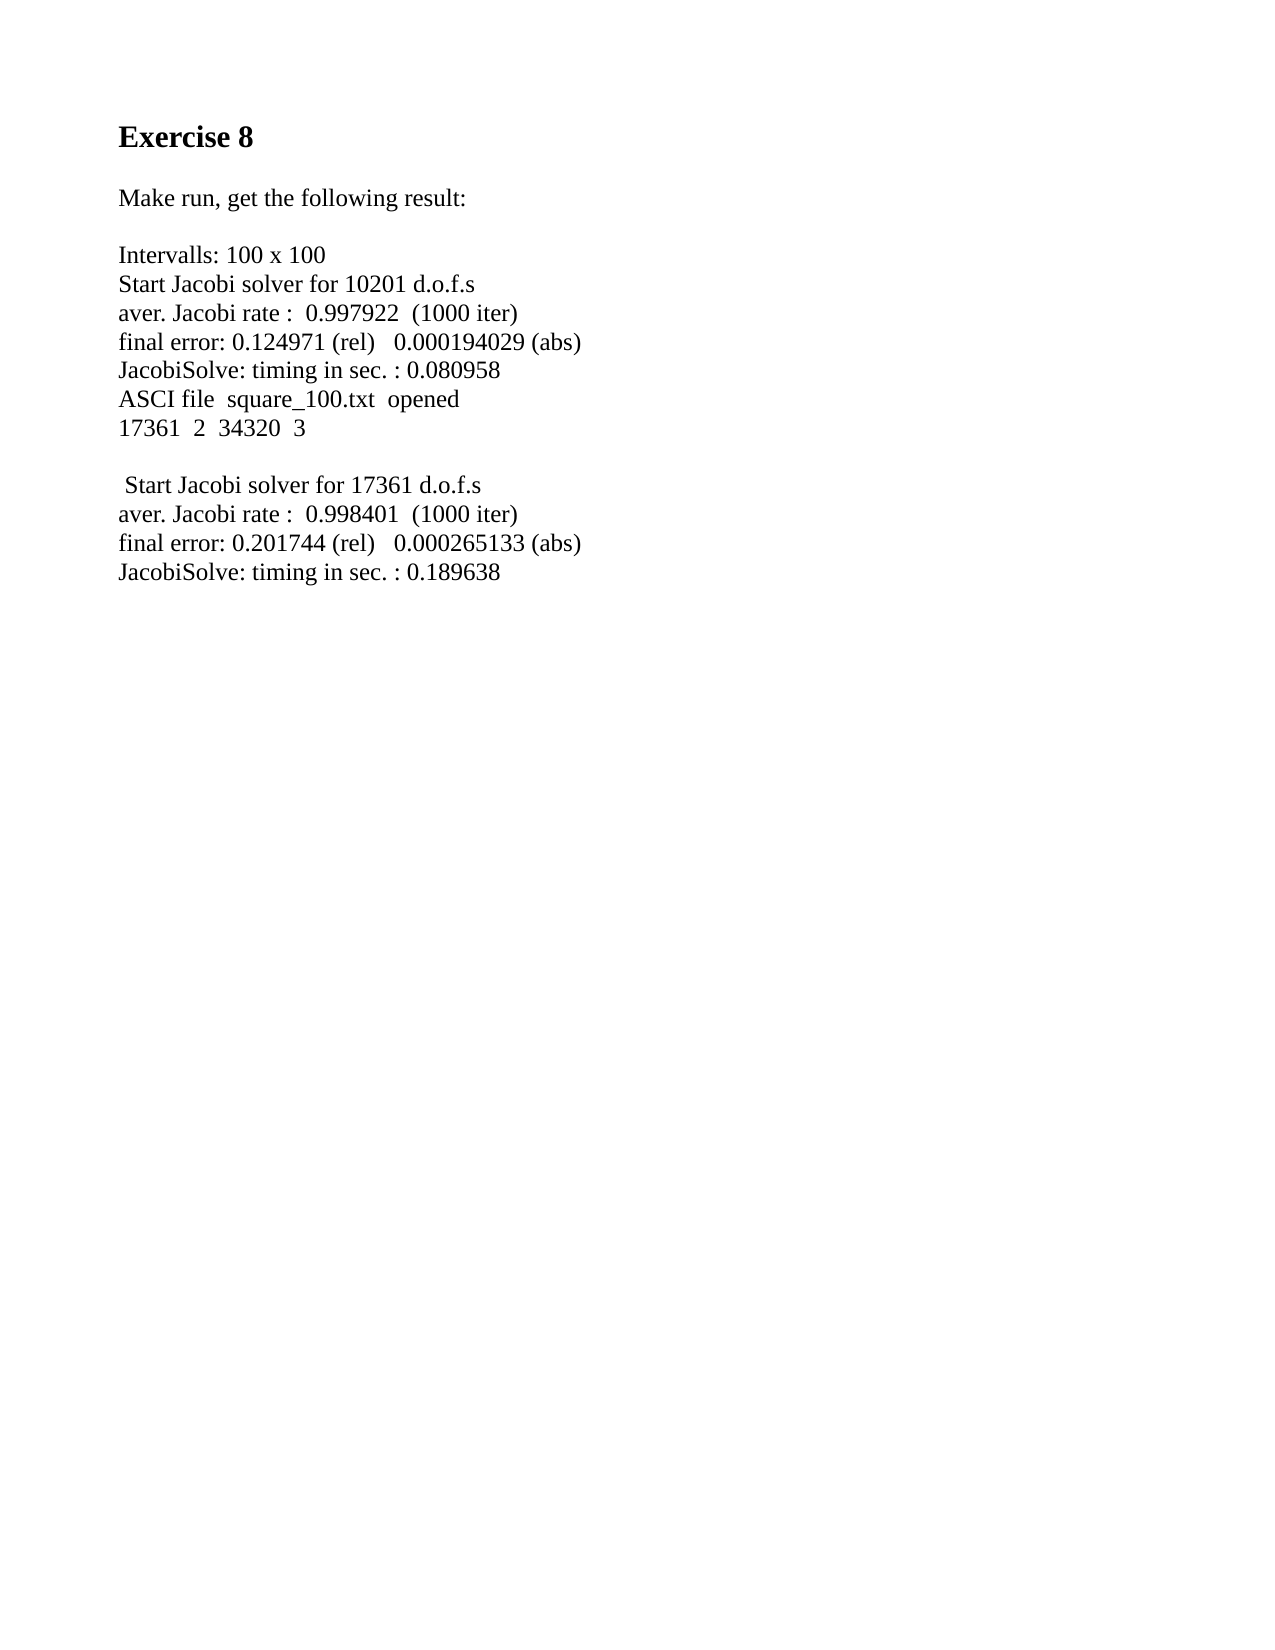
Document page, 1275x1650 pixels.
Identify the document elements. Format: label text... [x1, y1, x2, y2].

text JacobiSolve: timing in sec. : 0.080958 [118, 355, 1157, 384]
text Intervalls: 100 x 100 [118, 240, 1157, 269]
text Start Jacobi solver for 10201 d.o.f.s [118, 269, 1157, 298]
text Start Jacobi solver for 17361 d.o.f.s [118, 470, 1157, 499]
text aver. Jacobi rate : 0.997922 (1000 iter) [118, 298, 1157, 327]
text aver. Jacobi rate : 0.998401 (1000 iter) [118, 499, 1157, 528]
text Exercise 8 [118, 118, 1157, 154]
text ASCI file square_100.txt opened [118, 384, 1157, 413]
text final error: 0.124971 (rel) 0.000194029 (abs) [118, 327, 1157, 355]
text final error: 0.201744 (rel) 0.000265133 (abs) [118, 528, 1157, 557]
text JacobiSolve: timing in sec. : 0.189638 [118, 557, 1157, 585]
text 17361 2 34320 3 [118, 413, 1157, 442]
text Make run, get the following result: [118, 183, 1157, 212]
